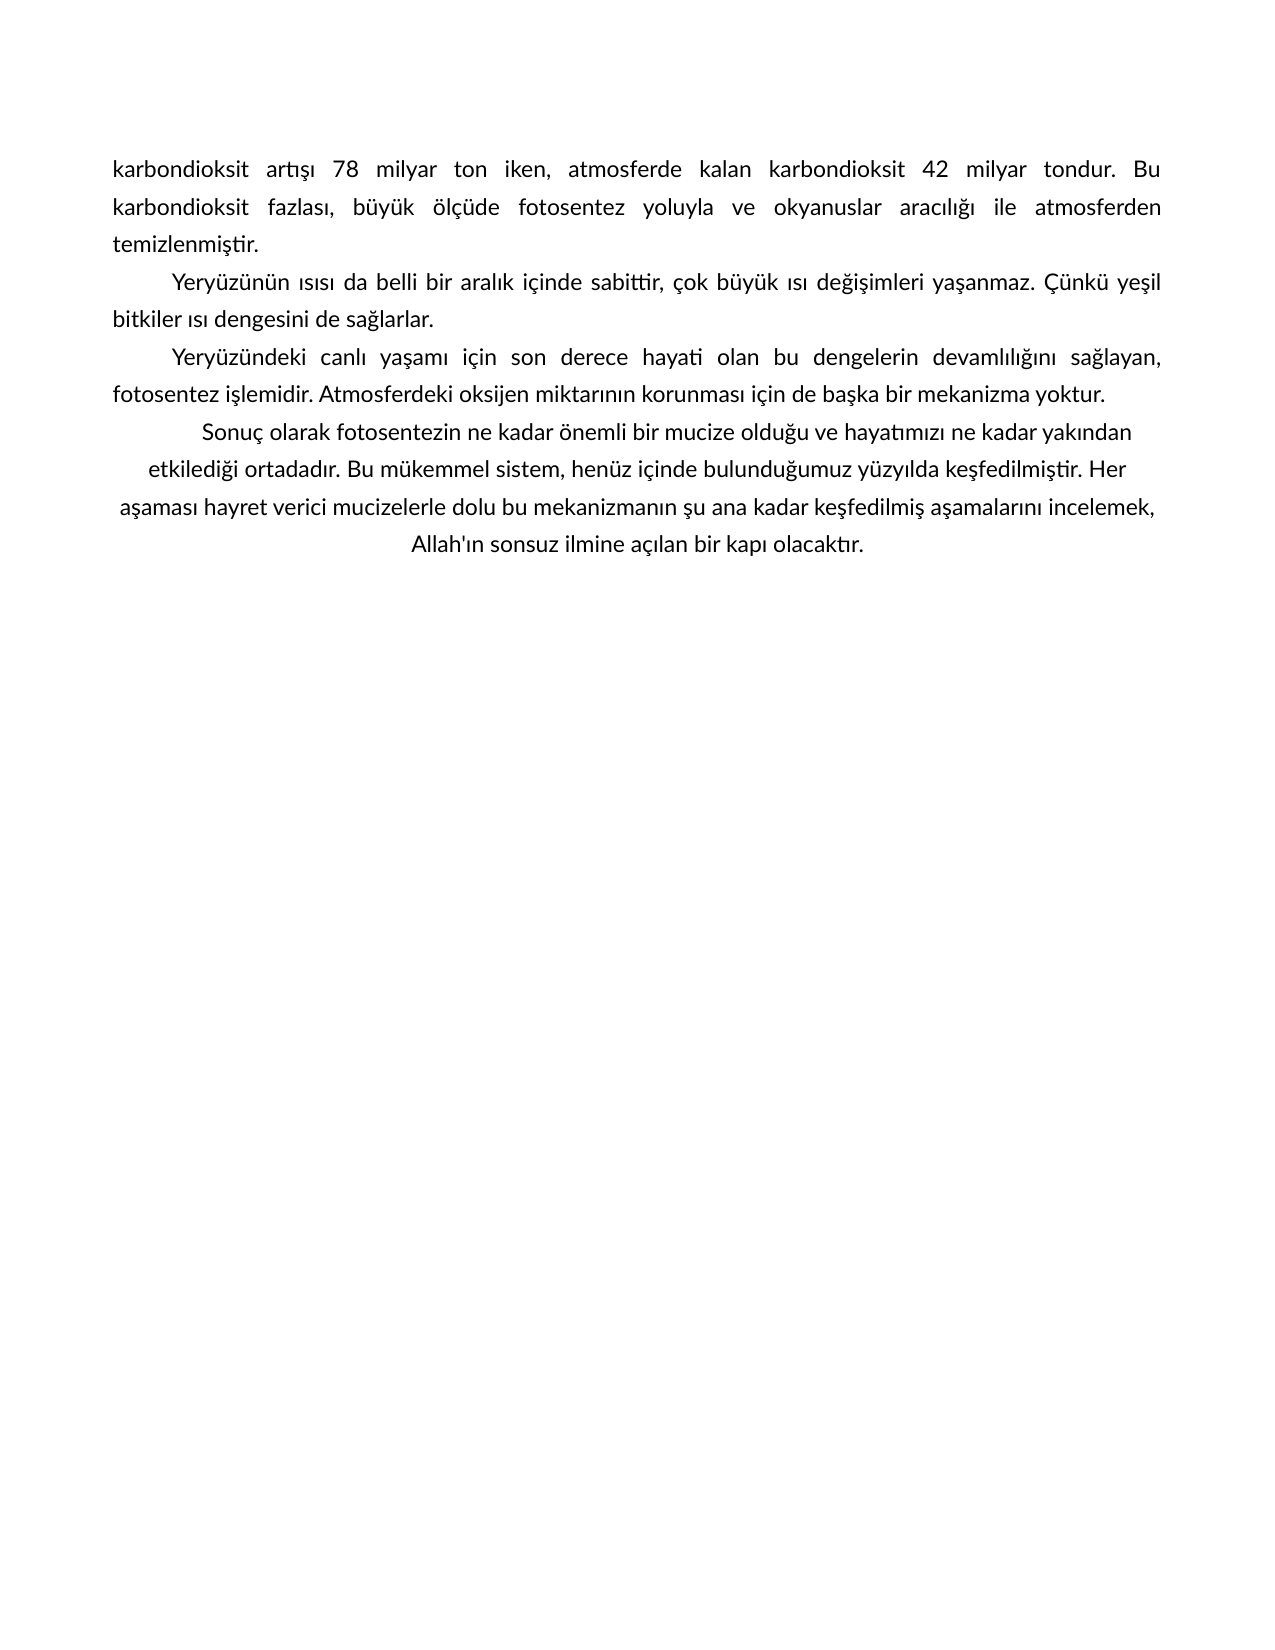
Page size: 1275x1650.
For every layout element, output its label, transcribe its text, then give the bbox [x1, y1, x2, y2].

text Yeryüzünün ısısı da belli bir aralık içinde sabittir, çok büyük ısı değişimleri yaşanmaz. Çünkü yeşil bitkiler ısı dengesini de sağlarlar. [112, 260, 1162, 335]
text Sonuç olarak fotosentezin ne kadar önemli bir mucize olduğu ve hayatımızı ne kadar yakından etkilediği ortadadır. Bu mükemmel sistem, henüz içinde bulunduğumuz yüzyılda keşfedilmiştir. Her aşaması hayret verici mucizelerle dolu bu mekanizmanın şu ana kadar keşfedilmiş aşamalarını incelemek, Allah'ın sonsuz ilmine açılan bir kapı olacaktır. [112, 410, 1162, 560]
text karbondioksit artışı 78 milyar ton iken, atmosferde kalan karbondioksit 42 milyar tondur. Bu karbondioksit fazlası, büyük ölçüde fotosentez yoluyla ve okyanuslar aracılığı ile atmosferden temizlenmiştir. [112, 148, 1162, 260]
text Yeryüzündeki canlı yaşamı için son derece hayati olan bu dengelerin devamlılığını sağlayan, fotosentez işlemidir. Atmosferdeki oksijen miktarının korunması için de başka bir mekanizma yoktur. [112, 335, 1162, 410]
